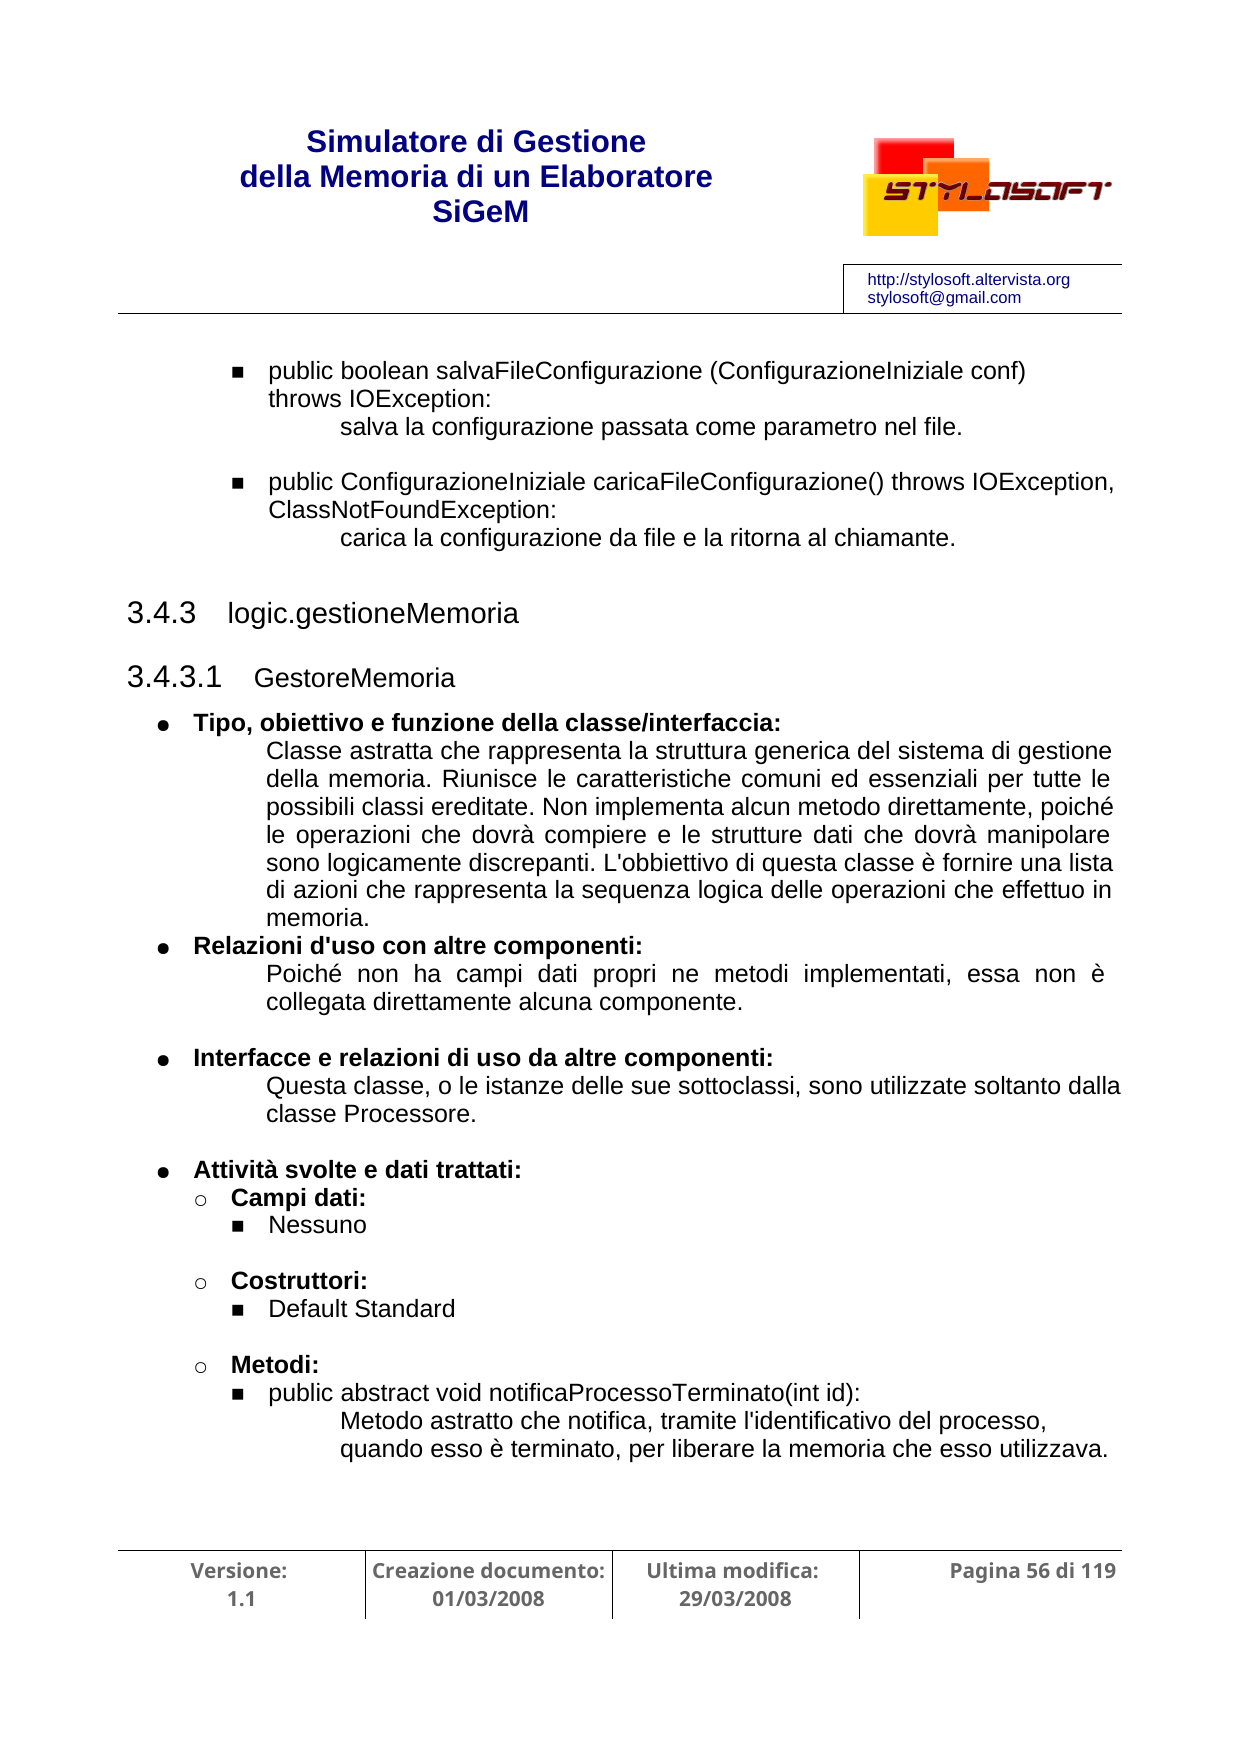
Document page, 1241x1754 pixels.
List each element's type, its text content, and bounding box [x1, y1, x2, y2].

list throws IOException: [231, 357, 1122, 384]
list Interfacce e relazioni di uso da altre componenti: [156, 1016, 1122, 1044]
list Metodi: [193, 1323, 1122, 1351]
list Campi dati: [193, 1156, 1122, 1183]
list Classe astratta che rappresenta la struttura generica del sistema di gestione della memoria. Riunisce le caratteristiche comuni ed essenziali per tutte le possibili classi ereditate. Non implementa alcun metodo direttamente, poiché le operazioni che dovrà compiere e le strutture dati che dovrà manipolare sono logicamente discrepanti. L'obbiettivo di questa classe è fornire una lista di azioni che rappresenta la sequenza logica delle operazioni che effettuo in memoria. [156, 709, 1122, 904]
list Questa classe, o le istanze delle sue sottoclassi, sono utilizzate soltanto dalla classe Processore. [156, 1044, 1122, 1100]
subtitle logic.gestioneMemoria [118, 567, 1122, 602]
list public ConfigurazioneIniziale caricaFileConfigurazione() throws IOException, ClassNotFoundException: [231, 440, 1122, 496]
list public abstract void notificaProcessoTerminato(int id): Metodo astratto che notifica, tramite l'identificativo del processo, quando esso è terminato, per liberare la memoria che esso utilizzava. [231, 1351, 1122, 1435]
subtitle GestoreMemoria [118, 631, 1122, 666]
text carica la configurazione da file e la ritorna al chiamante. [118, 496, 1122, 524]
list Poiché non ha campi dati propri ne metodi implementati, essa non è collegata direttamente alcuna componente. [156, 932, 1122, 988]
list Tipo, obiettivo e funzione della classe/interfaccia: [156, 681, 1122, 709]
list Attività svolte e dati trattati: [156, 1128, 1122, 1156]
list Nessuno [231, 1183, 1122, 1211]
picture [848, 123, 1117, 247]
text salva la configurazione passata come parametro nel file. [118, 384, 1122, 412]
list Costruttori: [193, 1239, 1122, 1267]
list Default Standard [231, 1267, 1122, 1295]
list Relazioni d'uso con altre componenti: [156, 904, 1122, 932]
